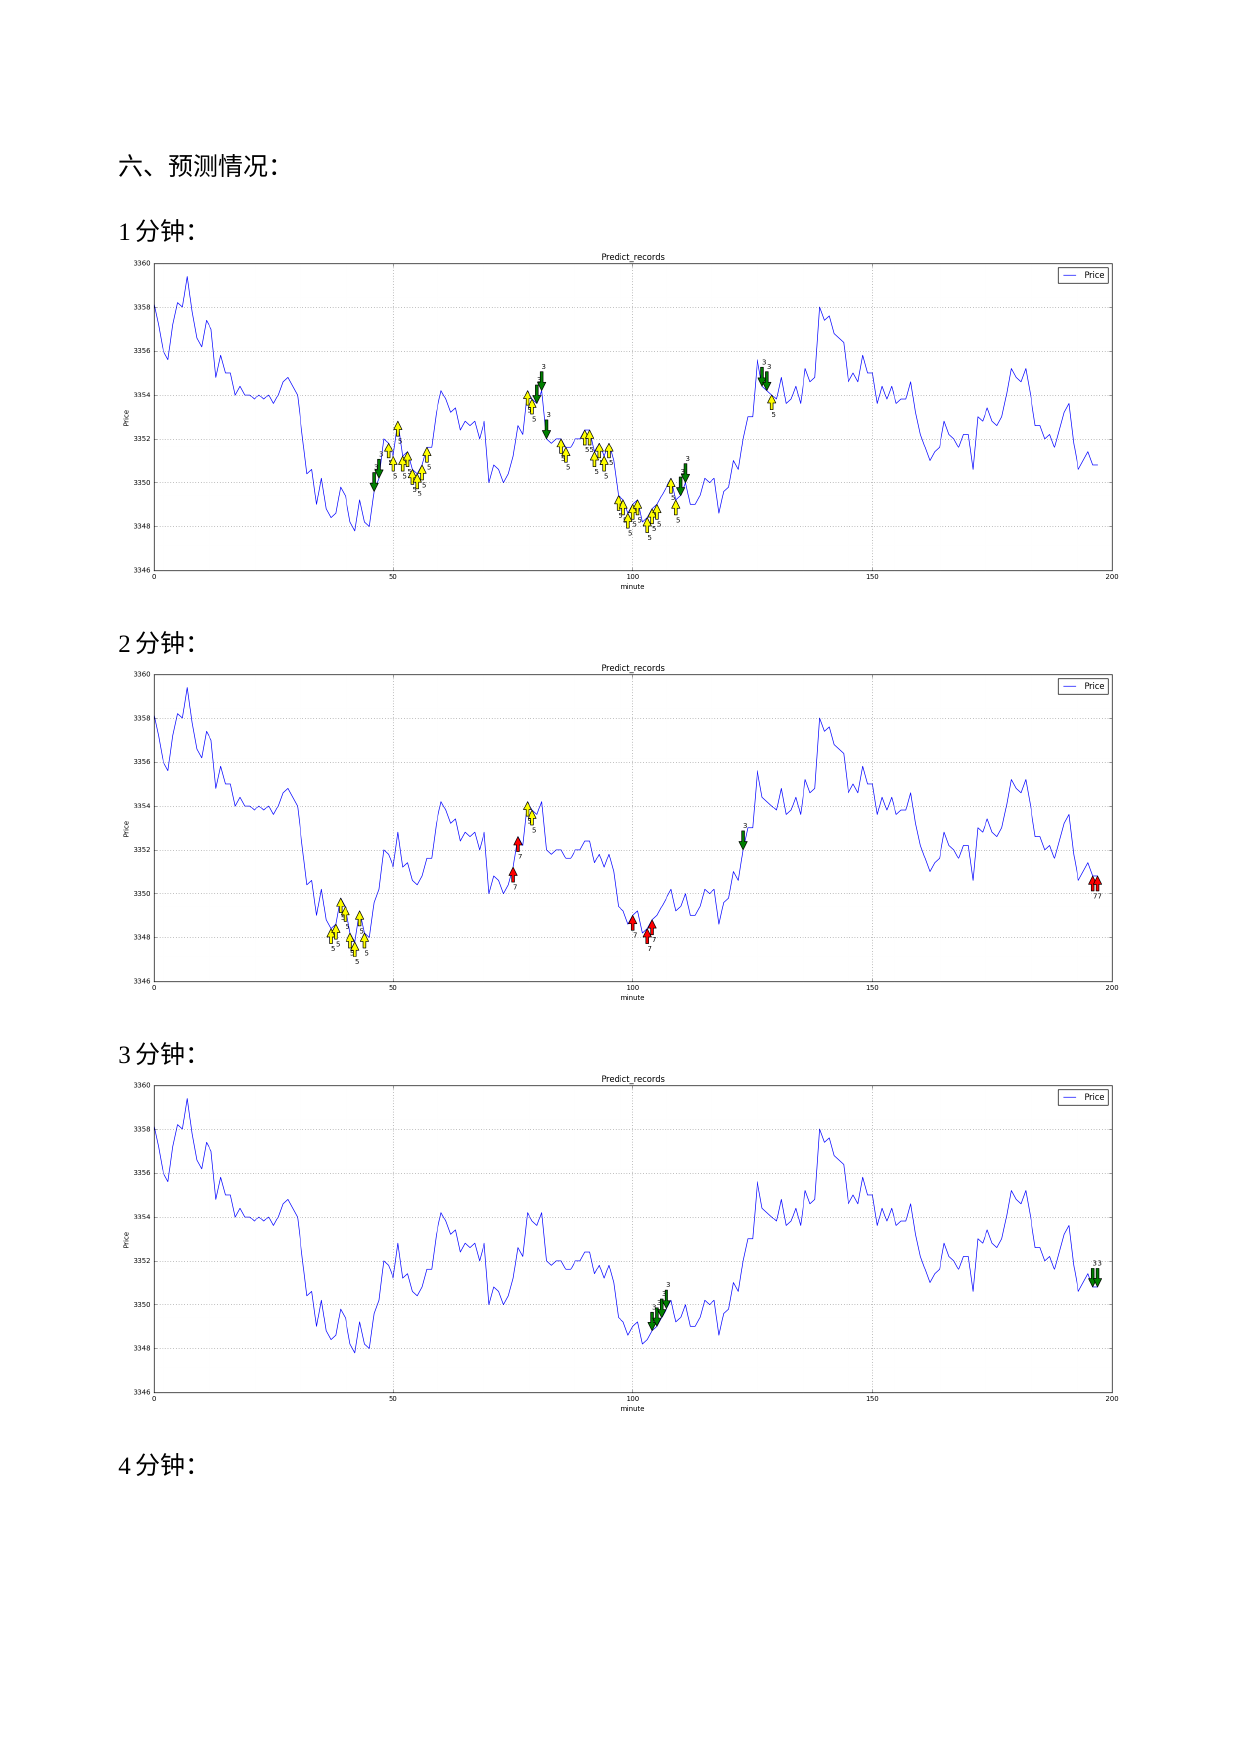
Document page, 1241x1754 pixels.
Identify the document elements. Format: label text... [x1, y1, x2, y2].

picture [118, 248, 1123, 595]
picture [118, 659, 1123, 1006]
picture [118, 1070, 1123, 1417]
text 六、预测情况： [118, 147, 1122, 183]
text 2分钟： [118, 623, 1122, 659]
text 3分钟： [118, 1034, 1122, 1070]
text 1分钟： [118, 212, 1122, 248]
text 4分钟： [118, 1446, 1122, 1482]
